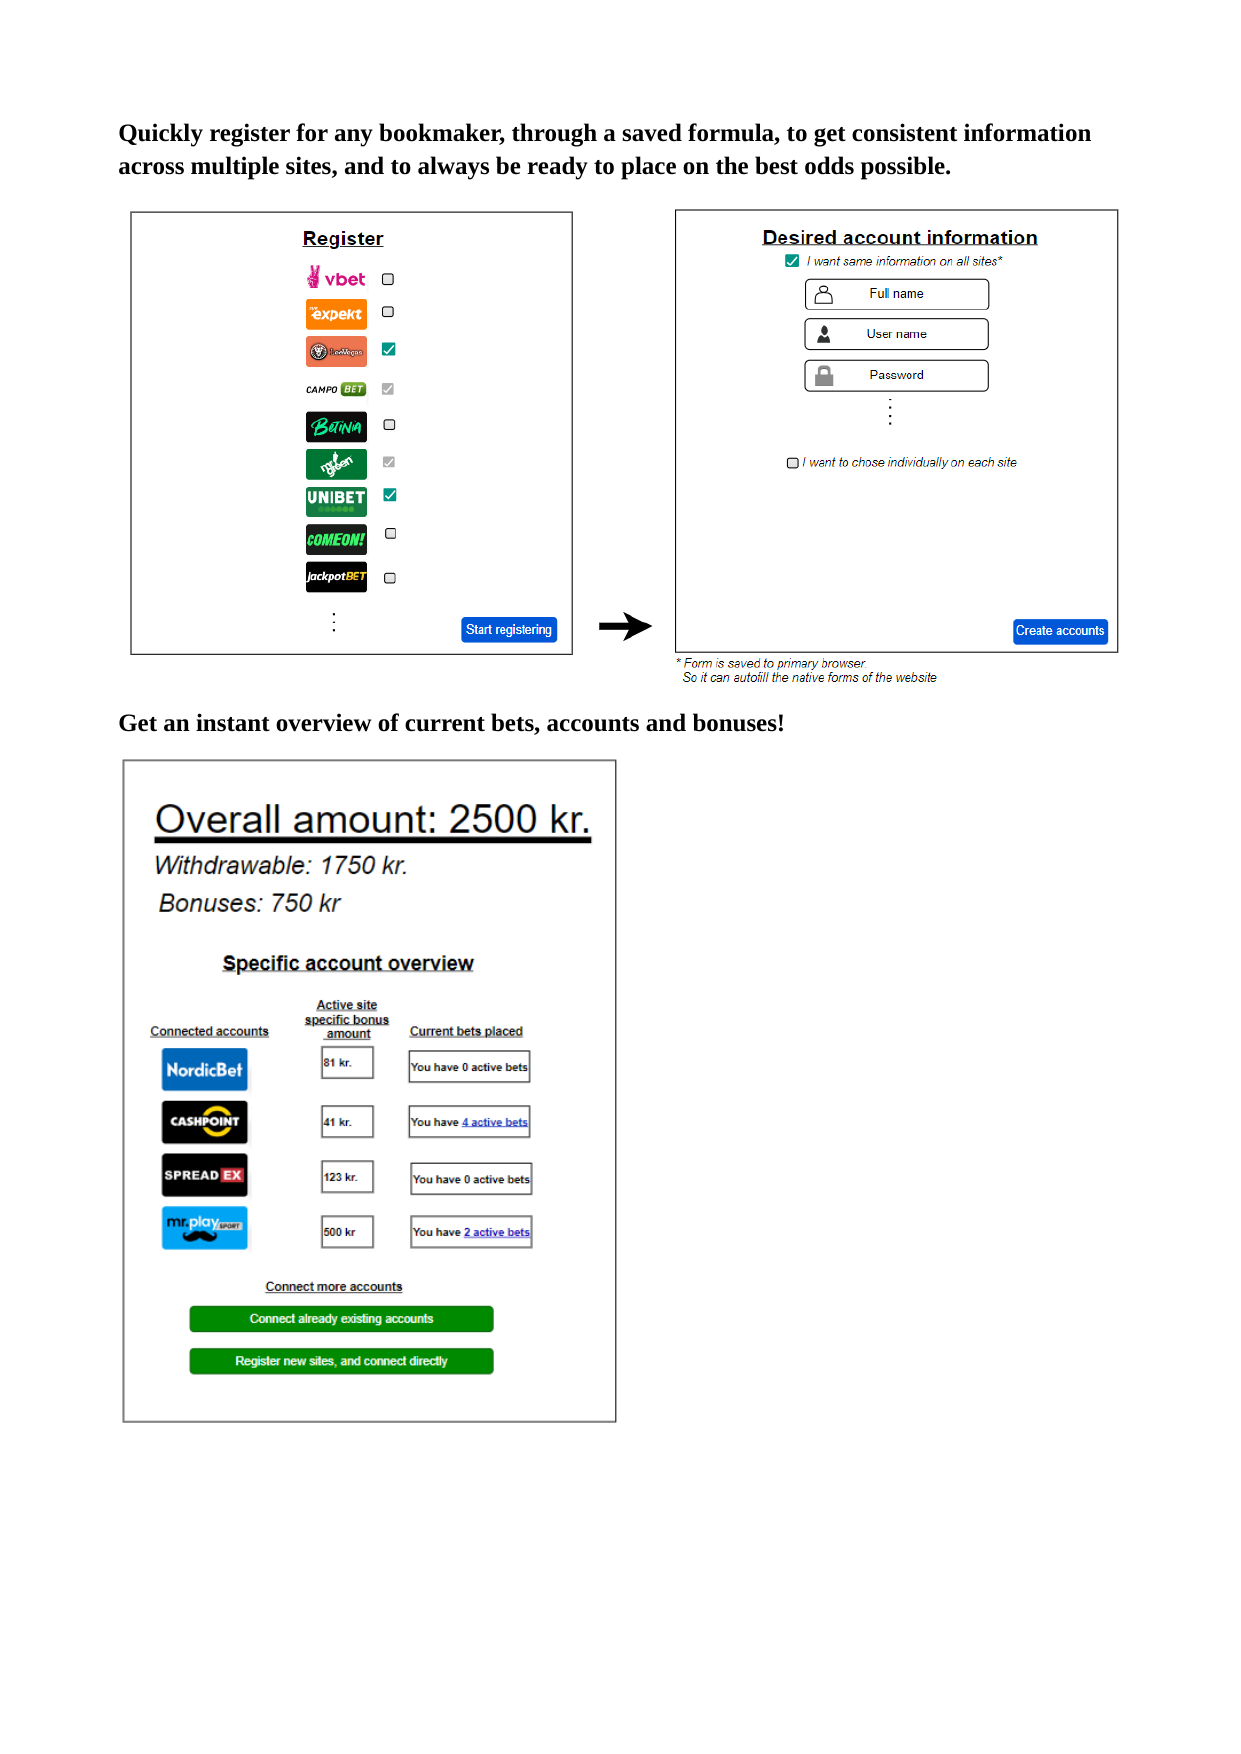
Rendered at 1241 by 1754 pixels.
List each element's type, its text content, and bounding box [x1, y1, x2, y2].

text Quickly register for any bookmaker, through a saved formula, to get consistent information across multiple sites, and to always be ready to place on the best odds possible. [118, 118, 1122, 180]
picture [118, 198, 1123, 690]
text Get an instant overview of current bets, accounts and bonuses! [118, 708, 1122, 737]
picture [118, 755, 621, 1433]
